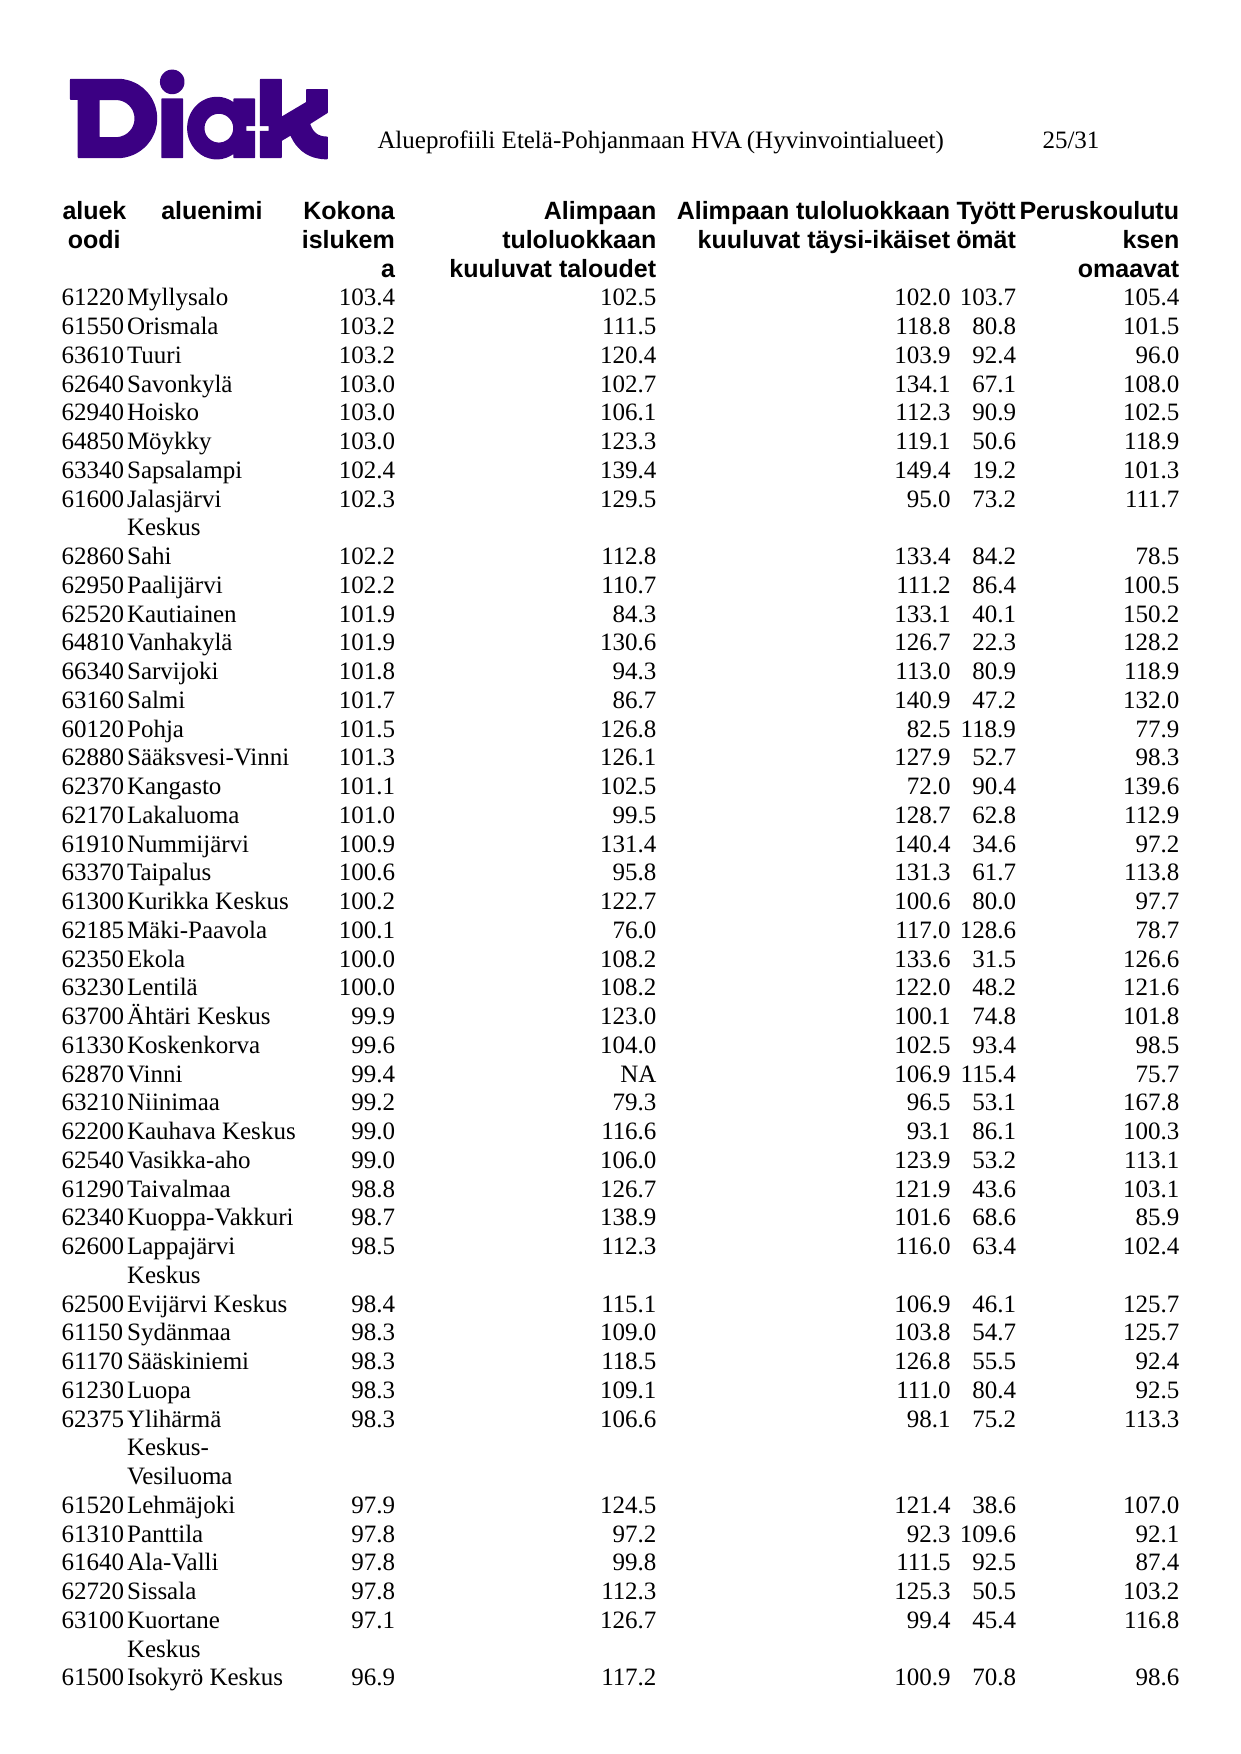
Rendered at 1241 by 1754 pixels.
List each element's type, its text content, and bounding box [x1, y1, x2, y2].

table_cell 61310 [61, 1519, 127, 1547]
table_cell 126.1 [395, 743, 656, 771]
table_cell 100.9 [297, 829, 395, 857]
table_cell Savonkylä [127, 369, 297, 397]
table_cell 62185 [61, 915, 127, 944]
table_cell 104.0 [395, 1030, 656, 1059]
table_cell 62375 [61, 1404, 127, 1490]
table_cell 122.7 [395, 886, 656, 915]
table_cell 126.7 [395, 1174, 656, 1202]
table_cell Jalasjärvi Keskus [127, 484, 297, 541]
table_cell 62540 [61, 1145, 127, 1174]
table_cell 62370 [61, 771, 127, 800]
table_cell Sääskiniemi [127, 1346, 297, 1375]
table_cell 62950 [61, 570, 127, 599]
table_cell Vinni [127, 1059, 297, 1087]
table_cell 80.9 [950, 656, 1016, 685]
table_cell 85.9 [1016, 1203, 1179, 1231]
table_cell 62500 [61, 1289, 127, 1317]
table_cell 73.2 [950, 484, 1016, 541]
table_cell 140.4 [656, 829, 950, 857]
table_cell Orismala [127, 311, 297, 340]
table_cell 121.4 [656, 1490, 950, 1519]
table_cell 62860 [61, 541, 127, 570]
table_cell Mäki-Paavola [127, 915, 297, 944]
table_cell 133.6 [656, 944, 950, 972]
table_cell Sahi [127, 541, 297, 570]
table_cell 130.6 [395, 628, 656, 656]
table_cell 103.2 [297, 311, 395, 340]
table_cell 101.7 [297, 685, 395, 714]
table_cell 139.4 [395, 455, 656, 484]
table_cell 112.8 [395, 541, 656, 570]
table_cell 125.7 [1016, 1289, 1179, 1317]
table_cell 98.4 [297, 1289, 395, 1317]
table_cell 106.6 [395, 1404, 656, 1490]
table_cell 99.0 [297, 1145, 395, 1174]
table_cell 100.9 [656, 1663, 950, 1691]
table_cell 112.9 [1016, 800, 1179, 829]
table_cell Sarvijoki [127, 656, 297, 685]
table_cell 50.5 [950, 1576, 1016, 1605]
table_cell 80.4 [950, 1375, 1016, 1404]
table_cell 108.2 [395, 944, 656, 972]
table_cell 38.6 [950, 1490, 1016, 1519]
table_cell 61.7 [950, 858, 1016, 886]
table_cell 100.1 [297, 915, 395, 944]
table_cell 40.1 [950, 599, 1016, 627]
table_cell 84.2 [950, 541, 1016, 570]
table_cell Panttila [127, 1519, 297, 1547]
table_cell 102.2 [297, 570, 395, 599]
table_cell 78.7 [1016, 915, 1179, 944]
table_cell Koskenkorva [127, 1030, 297, 1059]
table_cell Ähtäri Keskus [127, 1001, 297, 1030]
table_cell 98.3 [297, 1404, 395, 1490]
table_cell 103.1 [1016, 1174, 1179, 1202]
table_cell 90.9 [950, 398, 1016, 426]
table_cell NA [395, 1059, 656, 1087]
table_cell 63160 [61, 685, 127, 714]
table_cell 62170 [61, 800, 127, 829]
table_cell Lappajärvi Keskus [127, 1231, 297, 1289]
table_cell 90.4 [950, 771, 1016, 800]
table_cell 76.0 [395, 915, 656, 944]
table_cell 101.0 [297, 800, 395, 829]
table_cell 118.9 [1016, 426, 1179, 455]
table_cell 75.2 [950, 1404, 1016, 1490]
table_cell 70.8 [950, 1663, 1016, 1691]
table_cell 48.2 [950, 973, 1016, 1001]
table_cell 149.4 [656, 455, 950, 484]
table_cell 126.8 [395, 714, 656, 742]
table_cell 61330 [61, 1030, 127, 1059]
table_cell 97.8 [297, 1576, 395, 1605]
table_cell 62200 [61, 1116, 127, 1145]
table_cell 46.1 [950, 1289, 1016, 1317]
table_cell 106.0 [395, 1145, 656, 1174]
table_cell 93.1 [656, 1116, 950, 1145]
table_cell Luopa [127, 1375, 297, 1404]
table_cell 131.3 [656, 858, 950, 886]
table_cell 84.3 [395, 599, 656, 627]
table_cell 92.4 [950, 340, 1016, 369]
table_cell Ala-Valli [127, 1548, 297, 1576]
table_cell 52.7 [950, 743, 1016, 771]
table_cell 132.0 [1016, 685, 1179, 714]
table_header Alimpaan tuloluokkaan kuuluvat täysi-ikäiset [656, 196, 950, 282]
table_cell 61230 [61, 1375, 127, 1404]
table_cell 103.4 [297, 283, 395, 311]
table_cell 98.5 [297, 1231, 395, 1289]
table_cell Pohja [127, 714, 297, 742]
table_cell 106.9 [656, 1289, 950, 1317]
table_cell 64850 [61, 426, 127, 455]
table_cell 67.1 [950, 369, 1016, 397]
table_cell 100.2 [297, 886, 395, 915]
table_cell 100.5 [1016, 570, 1179, 599]
table_cell 96.9 [297, 1663, 395, 1691]
table_cell 79.3 [395, 1088, 656, 1116]
table_cell 53.2 [950, 1145, 1016, 1174]
table_cell 103.8 [656, 1318, 950, 1346]
table_cell Niinimaa [127, 1088, 297, 1116]
table_cell Kautiainen [127, 599, 297, 627]
table_cell 34.6 [950, 829, 1016, 857]
table_cell 63.4 [950, 1231, 1016, 1289]
table_cell 101.5 [1016, 311, 1179, 340]
table_cell 63370 [61, 858, 127, 886]
table_cell Taivalmaa [127, 1174, 297, 1202]
table_cell 80.0 [950, 886, 1016, 915]
table_cell 62.8 [950, 800, 1016, 829]
table_cell 103.0 [297, 398, 395, 426]
table_cell 113.1 [1016, 1145, 1179, 1174]
table_cell 61910 [61, 829, 127, 857]
table_cell 99.0 [297, 1116, 395, 1145]
table_cell 122.0 [656, 973, 950, 1001]
table_header Peruskoulutuksen omaavat [1016, 196, 1179, 282]
table_cell 126.7 [395, 1605, 656, 1662]
table_cell 101.8 [1016, 1001, 1179, 1030]
table_cell 108.2 [395, 973, 656, 1001]
table_cell Vanhakylä [127, 628, 297, 656]
table_cell 97.9 [297, 1490, 395, 1519]
table_cell 95.0 [656, 484, 950, 541]
table_cell 61550 [61, 311, 127, 340]
table_cell 97.2 [395, 1519, 656, 1547]
table_cell 64810 [61, 628, 127, 656]
table_cell 103.7 [950, 283, 1016, 311]
table_cell 86.7 [395, 685, 656, 714]
table_cell 86.1 [950, 1116, 1016, 1145]
table_cell 99.9 [297, 1001, 395, 1030]
table_cell 62640 [61, 369, 127, 397]
table_cell Salmi [127, 685, 297, 714]
table_cell 98.5 [1016, 1030, 1179, 1059]
table_cell 109.1 [395, 1375, 656, 1404]
table_cell 61520 [61, 1490, 127, 1519]
table_cell 138.9 [395, 1203, 656, 1231]
table_cell Lentilä [127, 973, 297, 1001]
table_cell 45.4 [950, 1605, 1016, 1662]
table_cell 128.2 [1016, 628, 1179, 656]
table_cell 125.7 [1016, 1318, 1179, 1346]
table_cell 106.9 [656, 1059, 950, 1087]
table_cell 62340 [61, 1203, 127, 1231]
table_cell 63210 [61, 1088, 127, 1116]
table_header aluenimi [127, 196, 297, 282]
table_cell 62520 [61, 599, 127, 627]
table_cell 61640 [61, 1548, 127, 1576]
table_cell 62600 [61, 1231, 127, 1289]
table_cell Kangasto [127, 771, 297, 800]
table_cell 61300 [61, 886, 127, 915]
table_cell 77.9 [1016, 714, 1179, 742]
table_cell 134.1 [656, 369, 950, 397]
table_cell 139.6 [1016, 771, 1179, 800]
table_cell 133.1 [656, 599, 950, 627]
table_cell 87.4 [1016, 1548, 1179, 1576]
table_cell 101.6 [656, 1203, 950, 1231]
table_cell Kauhava Keskus [127, 1116, 297, 1145]
table_cell Lakaluoma [127, 800, 297, 829]
table_cell 101.3 [1016, 455, 1179, 484]
table_cell 95.8 [395, 858, 656, 886]
table_cell 150.2 [1016, 599, 1179, 627]
table_cell 78.5 [1016, 541, 1179, 570]
table_cell 99.8 [395, 1548, 656, 1576]
table_cell 60120 [61, 714, 127, 742]
table_header Alimpaan tuloluokkaan kuuluvat taloudet [395, 196, 656, 282]
table_cell Kurikka Keskus [127, 886, 297, 915]
table_cell 82.5 [656, 714, 950, 742]
table_cell 113.8 [1016, 858, 1179, 886]
table_cell Möykky [127, 426, 297, 455]
table_cell 102.7 [395, 369, 656, 397]
table_cell 92.4 [1016, 1346, 1179, 1375]
table_cell Ylihärmä Keskus-Vesiluoma [127, 1404, 297, 1490]
table_cell 75.7 [1016, 1059, 1179, 1087]
table_cell 54.7 [950, 1318, 1016, 1346]
table_cell 112.3 [395, 1231, 656, 1289]
table_cell Kuoppa-Vakkuri [127, 1203, 297, 1231]
table_cell 98.8 [297, 1174, 395, 1202]
table_cell 119.1 [656, 426, 950, 455]
table_cell 62350 [61, 944, 127, 972]
table_cell 100.3 [1016, 1116, 1179, 1145]
table_cell 96.0 [1016, 340, 1179, 369]
table_cell 100.1 [656, 1001, 950, 1030]
table_cell 98.3 [297, 1375, 395, 1404]
table_cell 118.8 [656, 311, 950, 340]
table_cell 61290 [61, 1174, 127, 1202]
table_cell 99.5 [395, 800, 656, 829]
table_cell 53.1 [950, 1088, 1016, 1116]
table_cell 62870 [61, 1059, 127, 1087]
table_cell 63610 [61, 340, 127, 369]
table_cell 128.7 [656, 800, 950, 829]
table_cell 113.3 [1016, 1404, 1179, 1490]
table_cell 101.8 [297, 656, 395, 685]
table_cell 22.3 [950, 628, 1016, 656]
table_cell 167.8 [1016, 1088, 1179, 1116]
table_header aluekoodi [61, 196, 127, 282]
table_cell 96.5 [656, 1088, 950, 1116]
table_cell Taipalus [127, 858, 297, 886]
table_cell 92.5 [1016, 1375, 1179, 1404]
table_cell 102.5 [395, 771, 656, 800]
table_cell 92.1 [1016, 1519, 1179, 1547]
table_cell 112.3 [656, 398, 950, 426]
table_cell Hoisko [127, 398, 297, 426]
table_cell Vasikka-aho [127, 1145, 297, 1174]
table_cell 62880 [61, 743, 127, 771]
table_cell 125.3 [656, 1576, 950, 1605]
table_cell 61220 [61, 283, 127, 311]
table_cell Kuortane Keskus [127, 1605, 297, 1662]
table_cell 118.5 [395, 1346, 656, 1375]
table_cell 72.0 [656, 771, 950, 800]
table_cell 108.0 [1016, 369, 1179, 397]
table_cell 116.0 [656, 1231, 950, 1289]
table_cell 109.0 [395, 1318, 656, 1346]
table_cell 128.6 [950, 915, 1016, 944]
table_header Kokonaislukema [297, 196, 395, 282]
table_cell Sääksvesi-Vinni [127, 743, 297, 771]
table_cell 101.9 [297, 628, 395, 656]
table_cell 98.3 [297, 1346, 395, 1375]
table_cell 103.2 [297, 340, 395, 369]
table_cell 47.2 [950, 685, 1016, 714]
table_cell 100.0 [297, 973, 395, 1001]
table_cell 98.7 [297, 1203, 395, 1231]
table_cell 101.9 [297, 599, 395, 627]
table_cell 98.6 [1016, 1663, 1179, 1691]
table_cell 121.6 [1016, 973, 1179, 1001]
table_cell 121.9 [656, 1174, 950, 1202]
table_cell 55.5 [950, 1346, 1016, 1375]
table_cell 126.6 [1016, 944, 1179, 972]
table_cell 98.1 [656, 1404, 950, 1490]
table_cell 111.5 [395, 311, 656, 340]
table_cell 103.9 [656, 340, 950, 369]
table_cell 102.5 [395, 283, 656, 311]
table_cell Tuuri [127, 340, 297, 369]
table_cell Nummijärvi [127, 829, 297, 857]
table_cell 62940 [61, 398, 127, 426]
table_cell 103.0 [297, 426, 395, 455]
table_cell 126.7 [656, 628, 950, 656]
table_cell 120.4 [395, 340, 656, 369]
table_cell 101.5 [297, 714, 395, 742]
table_cell 100.6 [297, 858, 395, 886]
table_cell 102.3 [297, 484, 395, 541]
table_cell 86.4 [950, 570, 1016, 599]
table_cell 117.0 [656, 915, 950, 944]
table_cell 61170 [61, 1346, 127, 1375]
table_cell 99.4 [297, 1059, 395, 1087]
table_header Työttömät [950, 196, 1016, 282]
table_cell 140.9 [656, 685, 950, 714]
table_cell 102.5 [1016, 398, 1179, 426]
table_cell 102.5 [656, 1030, 950, 1059]
table_cell 43.6 [950, 1174, 1016, 1202]
table_cell 111.5 [656, 1548, 950, 1576]
table_cell 131.4 [395, 829, 656, 857]
table_cell 111.7 [1016, 484, 1179, 541]
table_cell 123.0 [395, 1001, 656, 1030]
table_cell Lehmäjoki [127, 1490, 297, 1519]
table_cell Evijärvi Keskus [127, 1289, 297, 1317]
table_cell 61150 [61, 1318, 127, 1346]
table_cell 19.2 [950, 455, 1016, 484]
table_cell 97.8 [297, 1548, 395, 1576]
table_cell 116.6 [395, 1116, 656, 1145]
table_cell 133.4 [656, 541, 950, 570]
table_cell 97.1 [297, 1605, 395, 1662]
table_cell 105.4 [1016, 283, 1179, 311]
table_cell 103.0 [297, 369, 395, 397]
table_cell 62720 [61, 1576, 127, 1605]
table_cell 113.0 [656, 656, 950, 685]
table_cell 100.0 [297, 944, 395, 972]
table_cell 98.3 [1016, 743, 1179, 771]
table_cell 111.2 [656, 570, 950, 599]
table_cell 127.9 [656, 743, 950, 771]
table_cell 63230 [61, 973, 127, 1001]
table_cell 98.3 [297, 1318, 395, 1346]
table_cell Paalijärvi [127, 570, 297, 599]
table_cell 115.4 [950, 1059, 1016, 1087]
table_cell 116.8 [1016, 1605, 1179, 1662]
table_cell 123.3 [395, 426, 656, 455]
table_cell 102.0 [656, 283, 950, 311]
table_cell 118.9 [950, 714, 1016, 742]
table_cell 102.2 [297, 541, 395, 570]
table_cell 63100 [61, 1605, 127, 1662]
table_cell Sydänmaa [127, 1318, 297, 1346]
table_cell 129.5 [395, 484, 656, 541]
table_cell Sapsalampi [127, 455, 297, 484]
table_cell 103.2 [1016, 1576, 1179, 1605]
table_cell Myllysalo [127, 283, 297, 311]
table_cell Sissala [127, 1576, 297, 1605]
table_cell Ekola [127, 944, 297, 972]
table_cell 126.8 [656, 1346, 950, 1375]
table_cell Isokyrö Keskus [127, 1663, 297, 1691]
table_cell 92.5 [950, 1548, 1016, 1576]
table_cell 117.2 [395, 1663, 656, 1691]
table_cell 115.1 [395, 1289, 656, 1317]
table_cell 50.6 [950, 426, 1016, 455]
table_cell 106.1 [395, 398, 656, 426]
table_cell 110.7 [395, 570, 656, 599]
table_cell 107.0 [1016, 1490, 1179, 1519]
table_cell 101.3 [297, 743, 395, 771]
table_cell 93.4 [950, 1030, 1016, 1059]
table_cell 97.2 [1016, 829, 1179, 857]
table_cell 80.8 [950, 311, 1016, 340]
table_cell 112.3 [395, 1576, 656, 1605]
table_cell 66340 [61, 656, 127, 685]
table_cell 99.2 [297, 1088, 395, 1116]
table_cell 99.6 [297, 1030, 395, 1059]
table_cell 61500 [61, 1663, 127, 1691]
table_cell 92.3 [656, 1519, 950, 1547]
table_cell 68.6 [950, 1203, 1016, 1231]
table_cell 97.7 [1016, 886, 1179, 915]
table_cell 124.5 [395, 1490, 656, 1519]
table_cell 111.0 [656, 1375, 950, 1404]
table_cell 74.8 [950, 1001, 1016, 1030]
table_cell 61600 [61, 484, 127, 541]
table_cell 118.9 [1016, 656, 1179, 685]
table_cell 101.1 [297, 771, 395, 800]
table_cell 94.3 [395, 656, 656, 685]
table_cell 99.4 [656, 1605, 950, 1662]
table_cell 31.5 [950, 944, 1016, 972]
table_cell 123.9 [656, 1145, 950, 1174]
table_cell 102.4 [297, 455, 395, 484]
table_cell 100.6 [656, 886, 950, 915]
table_cell 63340 [61, 455, 127, 484]
table_cell 97.8 [297, 1519, 395, 1547]
table_cell 63700 [61, 1001, 127, 1030]
table_cell 109.6 [950, 1519, 1016, 1547]
table_cell 102.4 [1016, 1231, 1179, 1289]
